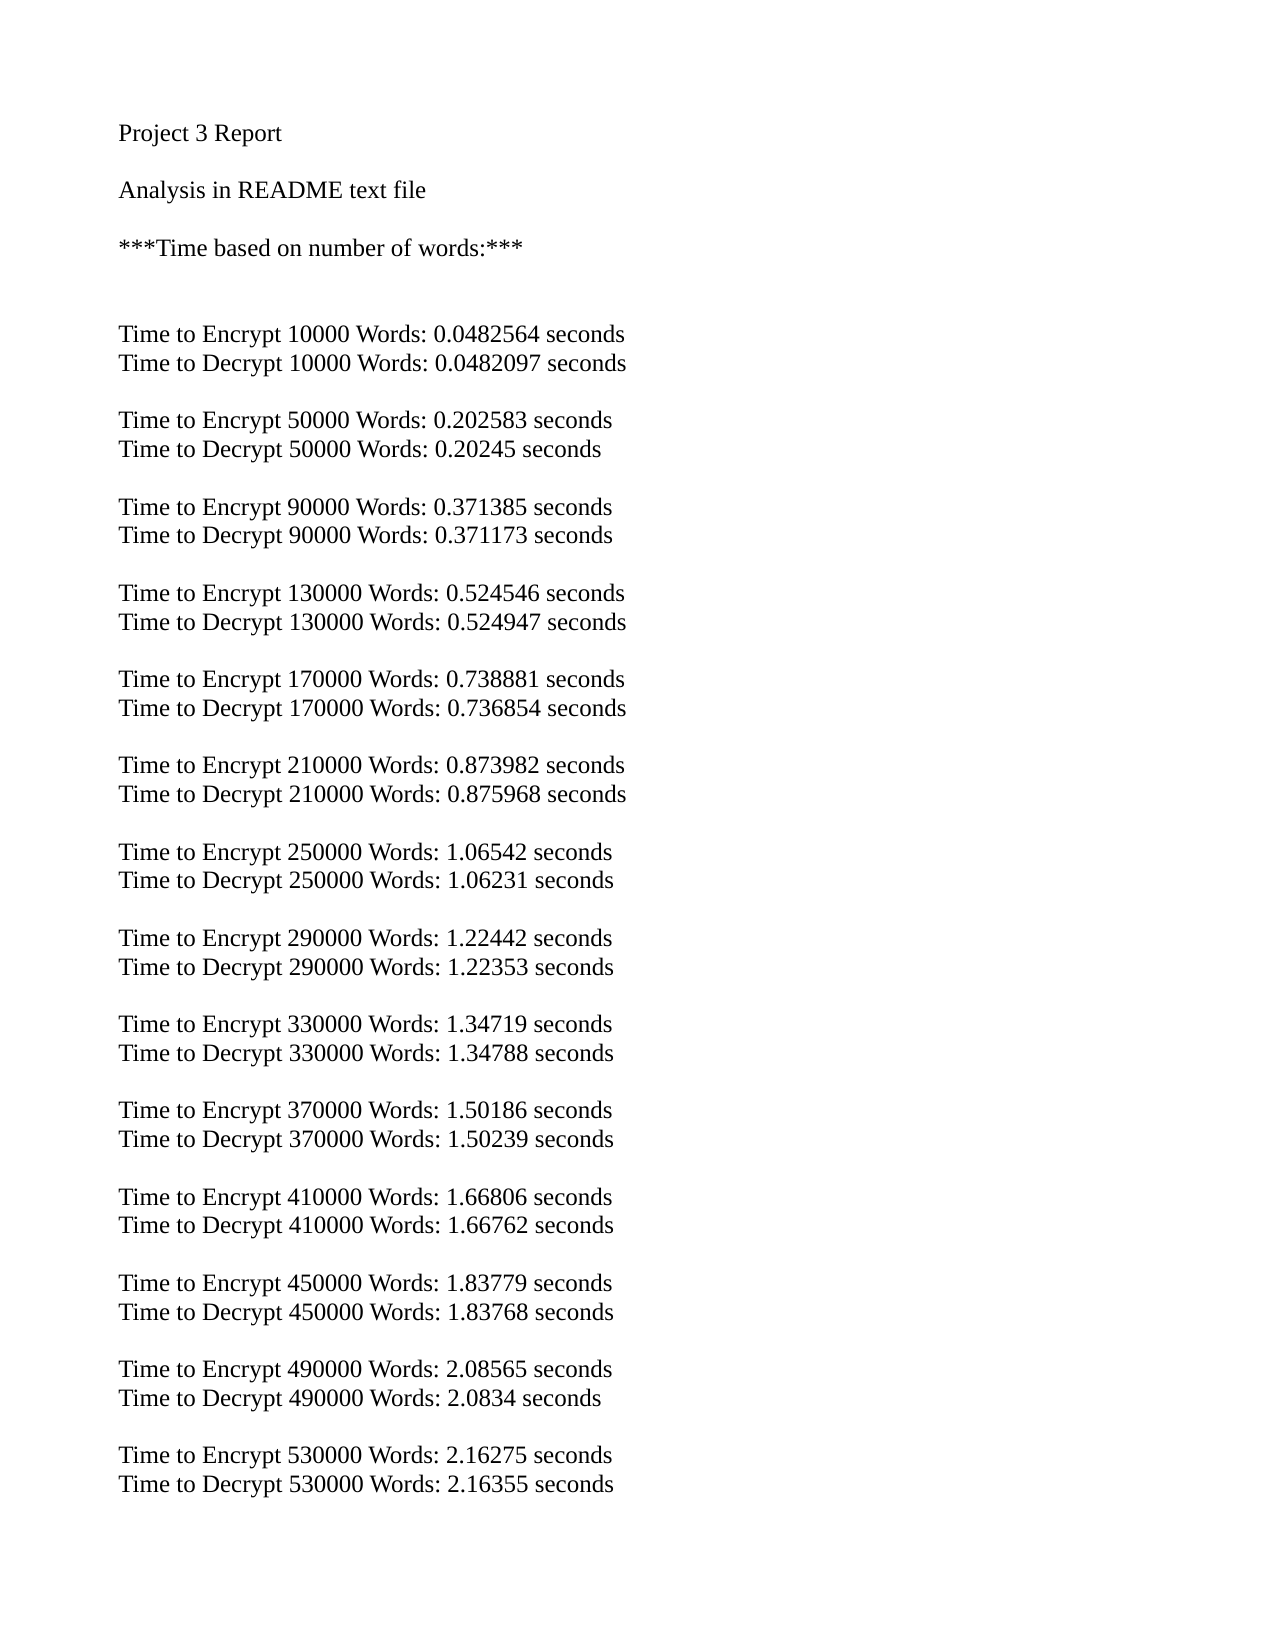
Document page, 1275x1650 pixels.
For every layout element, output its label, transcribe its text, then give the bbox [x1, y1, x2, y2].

text Time to Decrypt 330000 Words: 1.34788 seconds [118, 1038, 1157, 1067]
text Time to Decrypt 290000 Words: 1.22353 seconds [118, 952, 1157, 981]
text Time to Decrypt 10000 Words: 0.0482097 seconds [118, 348, 1157, 377]
text Time to Encrypt 450000 Words: 1.83779 seconds [118, 1268, 1157, 1297]
text Time to Decrypt 370000 Words: 1.50239 seconds [118, 1124, 1157, 1153]
text Time to Decrypt 410000 Words: 1.66762 seconds [118, 1211, 1157, 1239]
text Time to Encrypt 290000 Words: 1.22442 seconds [118, 923, 1157, 952]
text ***Time based on number of words:*** [118, 233, 1157, 262]
text Time to Decrypt 90000 Words: 0.371173 seconds [118, 521, 1157, 549]
text Time to Decrypt 130000 Words: 0.524947 seconds [118, 607, 1157, 636]
text Time to Encrypt 250000 Words: 1.06542 seconds [118, 837, 1157, 866]
text Time to Encrypt 90000 Words: 0.371385 seconds [118, 492, 1157, 521]
text Time to Encrypt 50000 Words: 0.202583 seconds [118, 406, 1157, 434]
text Time to Decrypt 490000 Words: 2.0834 seconds [118, 1383, 1157, 1412]
text Project 3 Report [118, 118, 1157, 147]
text Time to Encrypt 490000 Words: 2.08565 seconds [118, 1354, 1157, 1383]
text Time to Decrypt 170000 Words: 0.736854 seconds [118, 693, 1157, 722]
text Analysis in README text file [118, 176, 1157, 204]
text Time to Decrypt 210000 Words: 0.875968 seconds [118, 779, 1157, 808]
text Time to Decrypt 450000 Words: 1.83768 seconds [118, 1297, 1157, 1326]
text Time to Decrypt 530000 Words: 2.16355 seconds [118, 1469, 1157, 1498]
text Time to Encrypt 330000 Words: 1.34719 seconds [118, 1009, 1157, 1038]
text Time to Encrypt 210000 Words: 0.873982 seconds [118, 751, 1157, 779]
text Time to Encrypt 10000 Words: 0.0482564 seconds [118, 319, 1157, 348]
text Time to Encrypt 410000 Words: 1.66806 seconds [118, 1182, 1157, 1211]
text Time to Decrypt 250000 Words: 1.06231 seconds [118, 866, 1157, 894]
text Time to Decrypt 50000 Words: 0.20245 seconds [118, 434, 1157, 463]
text Time to Encrypt 370000 Words: 1.50186 seconds [118, 1096, 1157, 1124]
text Time to Encrypt 130000 Words: 0.524546 seconds [118, 578, 1157, 607]
text Time to Encrypt 170000 Words: 0.738881 seconds [118, 664, 1157, 693]
text Time to Encrypt 530000 Words: 2.16275 seconds [118, 1441, 1157, 1469]
